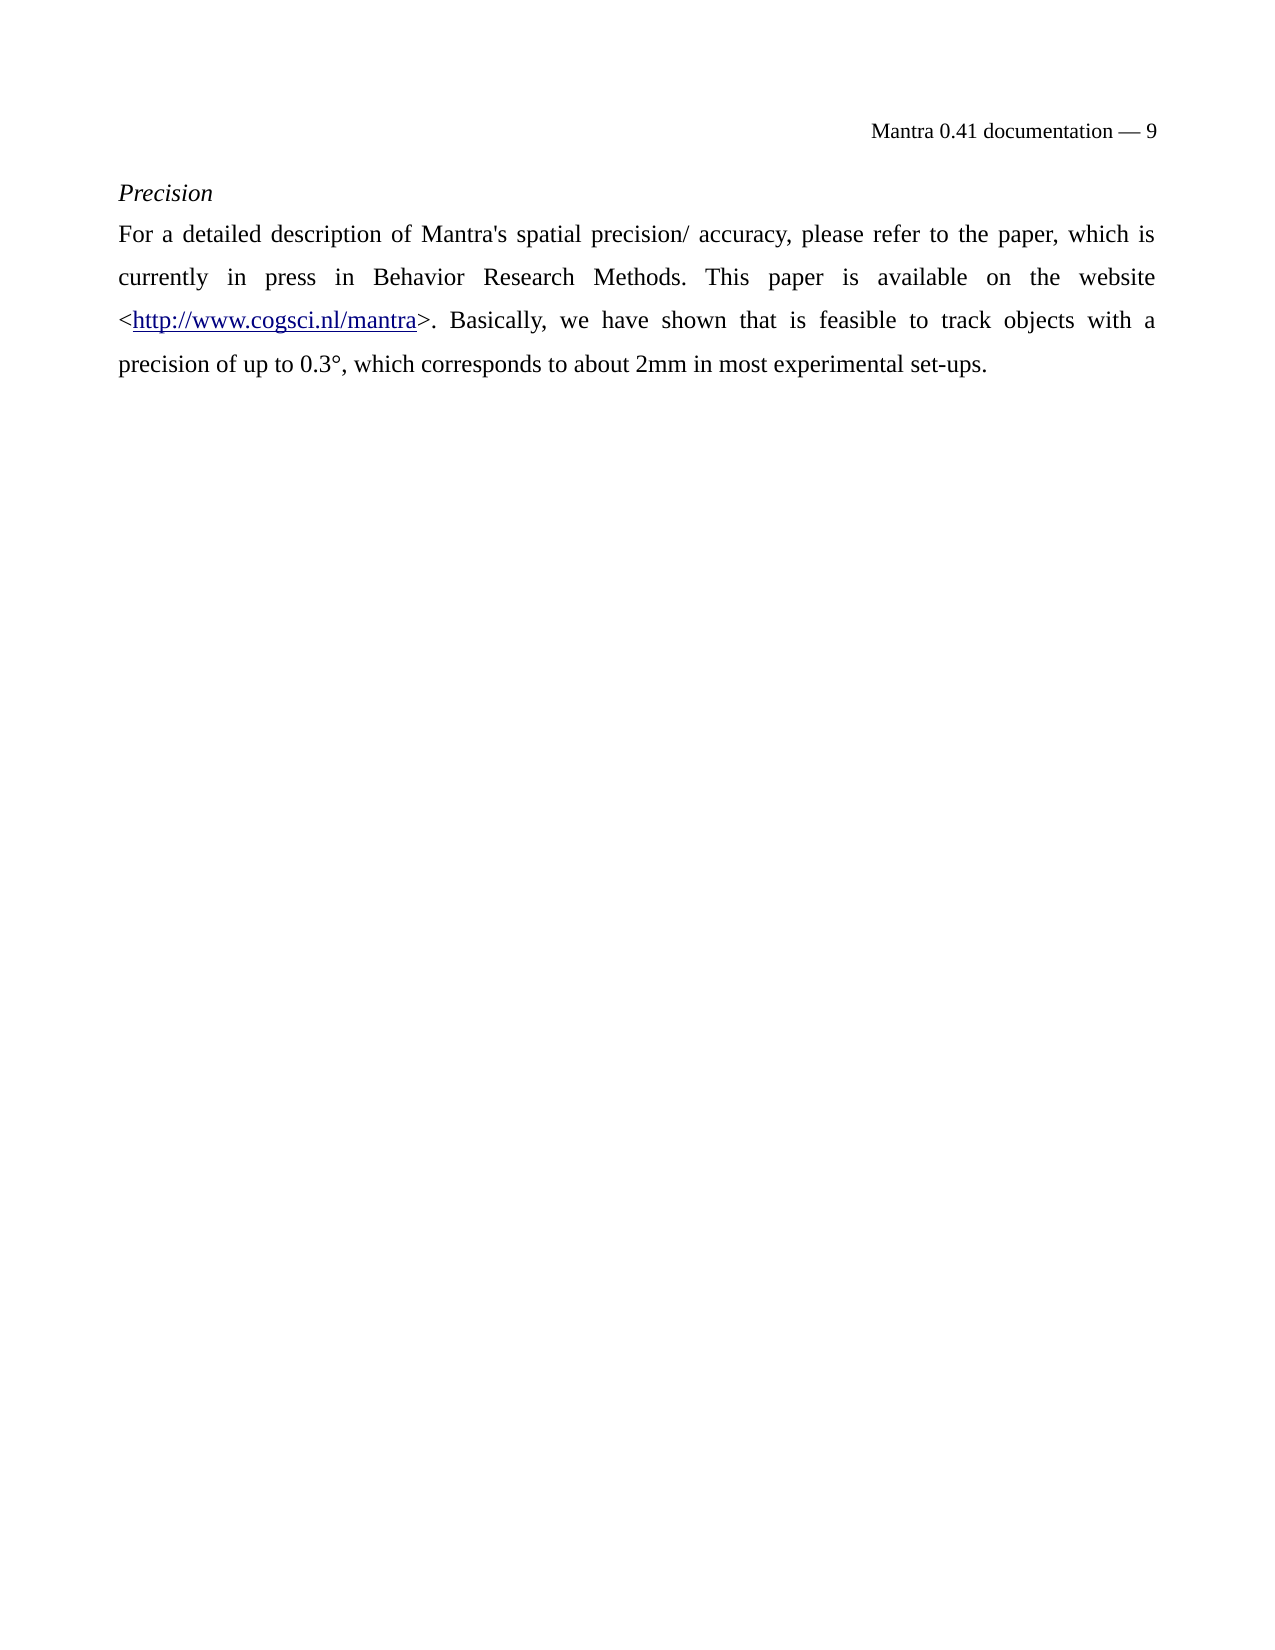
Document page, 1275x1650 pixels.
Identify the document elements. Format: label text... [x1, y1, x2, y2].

text For a detailed description of Mantra's spatial precision/ accuracy, please refer to the paper, which is currently in press in Behavior Research Methods. This paper is available on the website <http://www.cogsci.nl/mantra>. Basically, we have shown that is feasible to track objects with a precision of up to 0.3°, which corresponds to about 2mm in most experimental set-ups. [118, 219, 1157, 377]
subtitle Precision [118, 178, 1157, 207]
